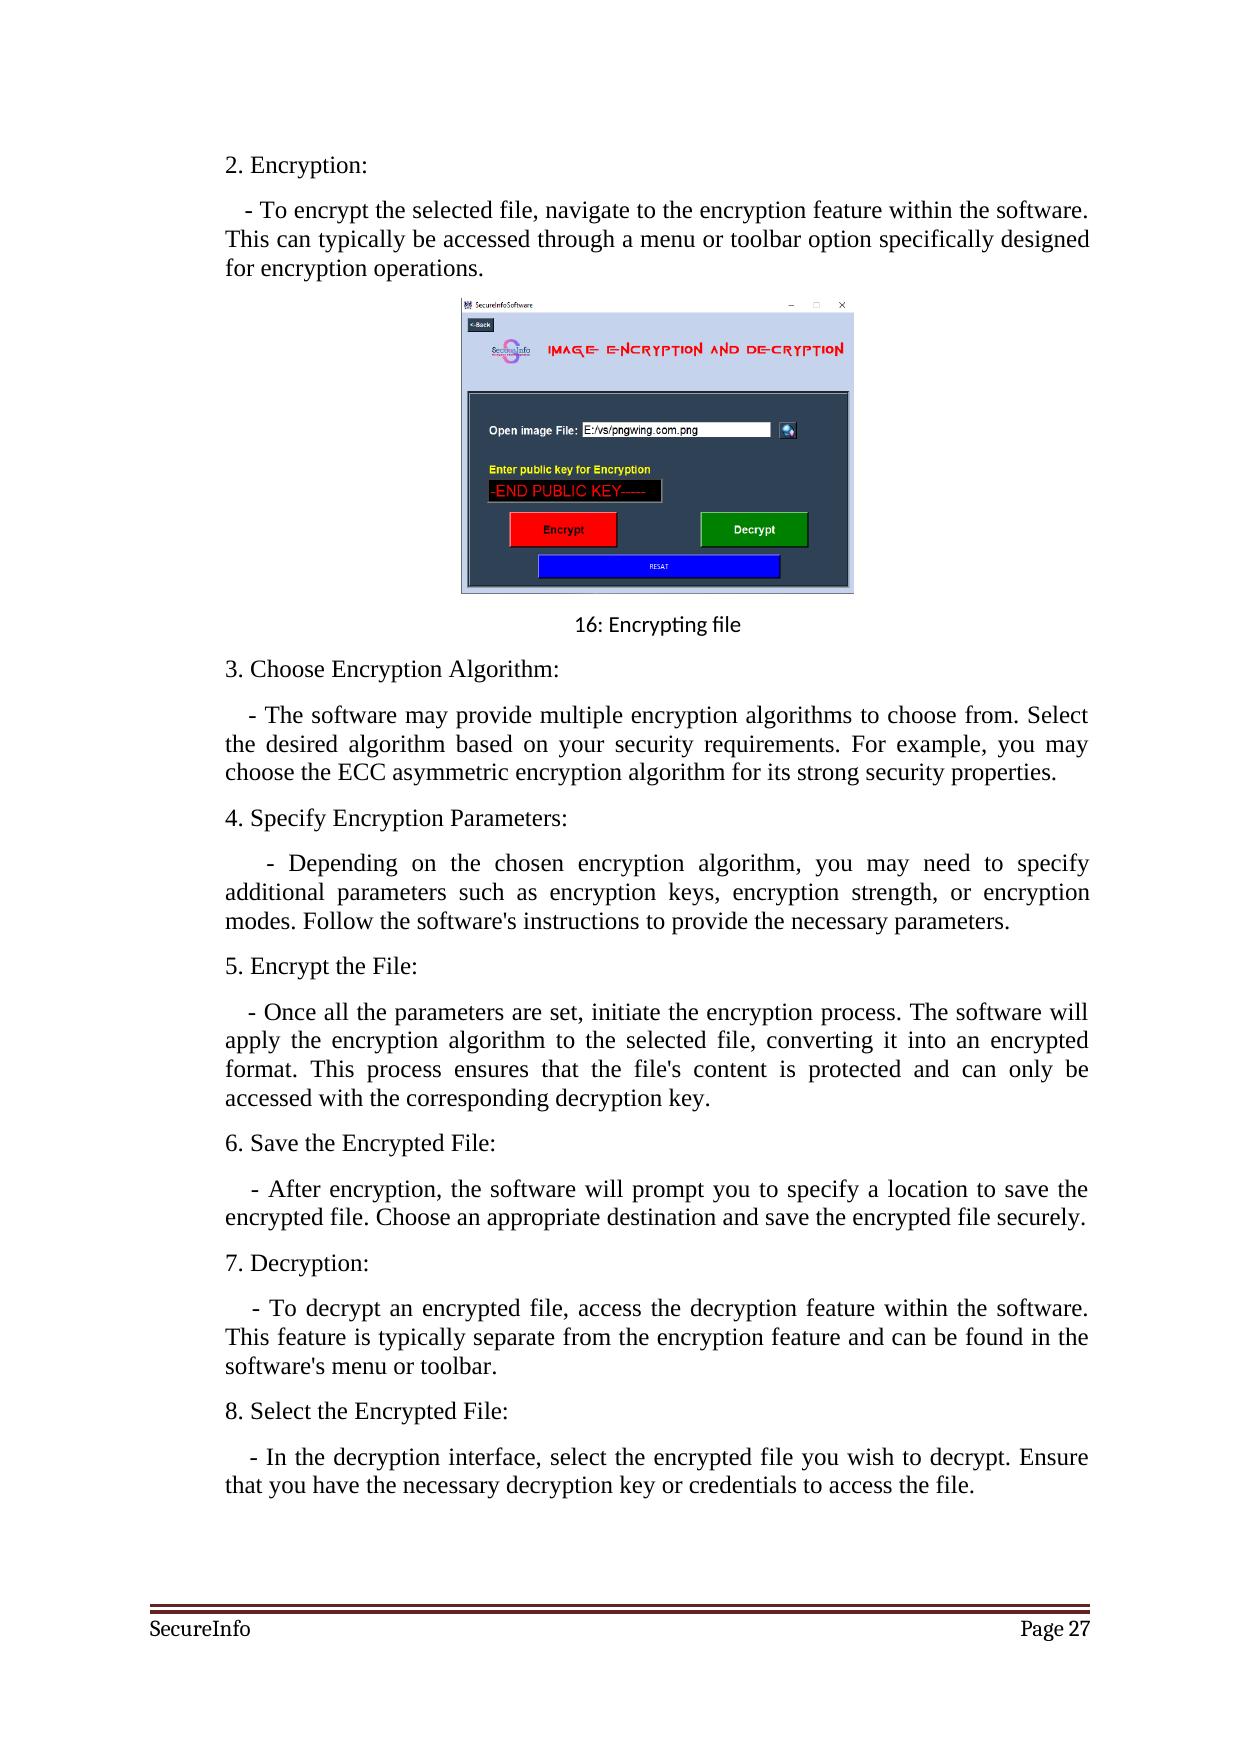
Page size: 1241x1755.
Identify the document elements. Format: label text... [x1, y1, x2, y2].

text - In the decryption interface, select the encrypted file you wish to decrypt. Ensure that you have the necessary decryption key or credentials to access the file. [225, 1442, 1090, 1499]
text 3. Choose Encryption Algorithm: [225, 654, 1090, 683]
text 16: Encrypting file [225, 610, 1090, 638]
text 7. Decryption: [225, 1248, 1090, 1277]
text - The software may provide multiple encryption algorithms to choose from. Select the desired algorithm based on your security requirements. For example, you may choose the ECC asymmetric encryption algorithm for its strong security properties. [225, 700, 1090, 786]
text - To decrypt an encrypted file, access the decryption feature within the software. This feature is typically separate from the encryption feature and can be found in the software's menu or toolbar. [225, 1293, 1090, 1379]
text 4. Specify Encryption Parameters: [225, 803, 1090, 832]
text 8. Select the Encrypted File: [225, 1396, 1090, 1425]
text 5. Encrypt the File: [225, 951, 1090, 980]
text 2. Encryption: [225, 150, 1090, 179]
text 6. Save the Encrypted File: [225, 1128, 1090, 1157]
text - Once all the parameters are set, initiate the encryption process. The software will apply the encryption algorithm to the selected file, converting it into an encrypted format. This process ensures that the file's content is protected and can only be accessed with the corresponding decryption key. [225, 997, 1090, 1112]
text - To encrypt the selected file, navigate to the encryption feature within the software. This can typically be accessed through a menu or toolbar option specifically designed for encryption operations. [225, 195, 1090, 282]
text - After encryption, the software will prompt you to specify a location to save the encrypted file. Choose an appropriate destination and save the encrypted file securely. [225, 1174, 1090, 1231]
text - Depending on the chosen encryption algorithm, you may need to specify additional parameters such as encryption keys, encryption strength, or encryption modes. Follow the software's instructions to provide the necessary parameters. [225, 848, 1090, 934]
